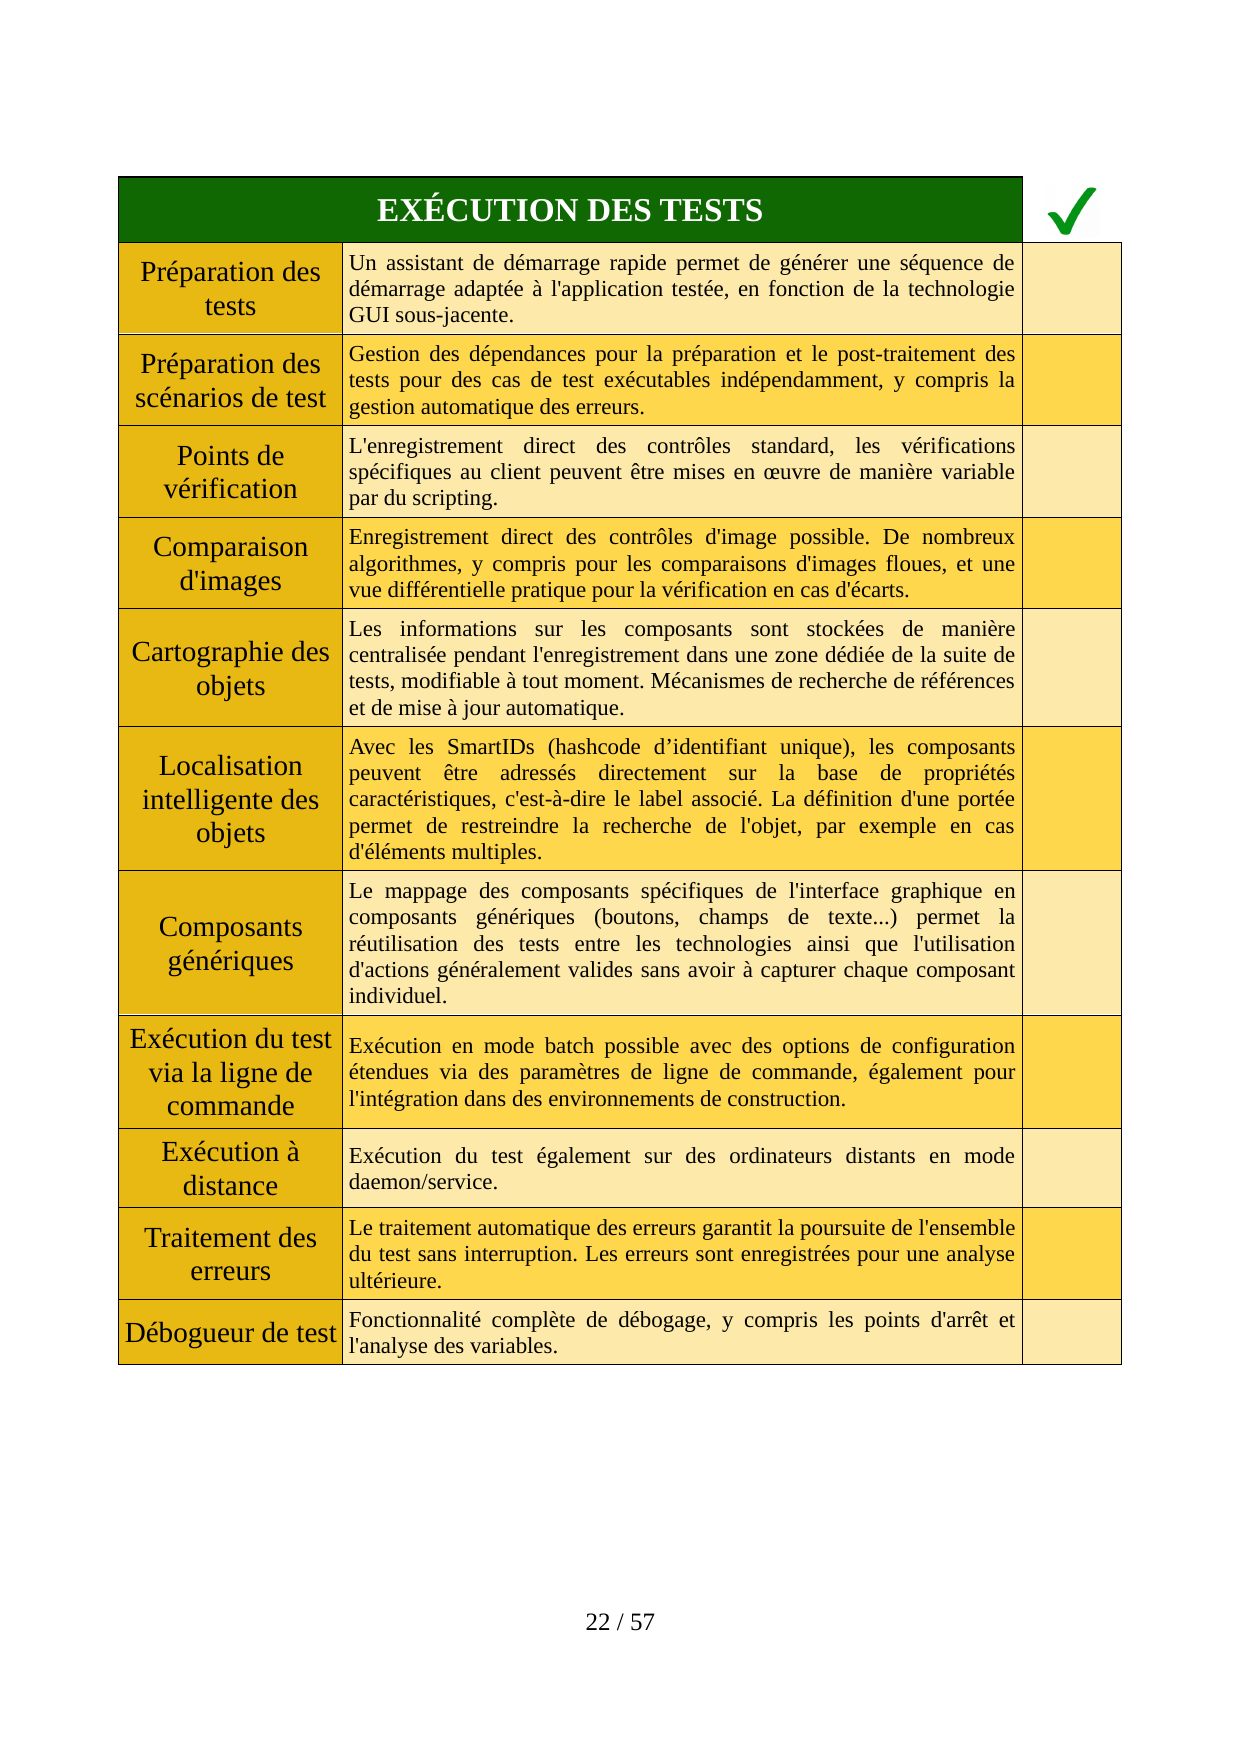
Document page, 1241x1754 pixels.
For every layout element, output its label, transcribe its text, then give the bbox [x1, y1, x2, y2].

table_cell [1023, 871, 1121, 1014]
picture [1043, 183, 1101, 237]
table_cell L'enregistrement direct des contrôles standard, les vérifications spécifiques au client peuvent être mises en œuvre de manière variable par du scripting. [343, 426, 1022, 517]
table_header EXÉCUTION DES TESTS [119, 178, 1022, 242]
table_cell [1023, 1129, 1121, 1207]
table_cell Traitement des erreurs [119, 1208, 342, 1299]
table_cell [1023, 1300, 1121, 1364]
table_cell [1023, 1016, 1121, 1128]
table_cell Le mappage des composants spécifiques de l'interface graphique en composants génériques (boutons, champs de texte...) permet la réutilisation des tests entre les technologies ainsi que l'utilisation d'actions généralement valides sans avoir à capturer chaque composant individuel. [343, 871, 1022, 1014]
table_cell [1023, 727, 1121, 870]
table_cell Points de vérification [119, 426, 342, 517]
table_cell Le traitement automatique des erreurs garantit la poursuite de l'ensemble du test sans interruption. Les erreurs sont enregistrées pour une analyse ultérieure. [343, 1208, 1022, 1299]
table_cell [1023, 609, 1121, 726]
table_cell Exécution à distance [119, 1129, 342, 1207]
table_cell Préparation des tests [119, 243, 342, 333]
table_cell Gestion des dépendances pour la préparation et le post-traitement des tests pour des cas de test exécutables indépendamment, y compris la gestion automatique des erreurs. [343, 335, 1022, 425]
table_cell Exécution en mode batch possible avec des options de configuration étendues via des paramètres de ligne de commande, également pour l'intégration dans des environnements de construction. [343, 1016, 1022, 1128]
table_cell [1023, 426, 1121, 517]
table_cell Préparation des scénarios de test [119, 335, 342, 425]
table_cell Enregistrement direct des contrôles d'image possible. De nombreux algorithmes, y compris pour les comparaisons d'images floues, et une vue différentielle pratique pour la vérification en cas d'écarts. [343, 518, 1022, 608]
table_cell Cartographie des objets [119, 609, 342, 726]
table_cell [1023, 243, 1121, 333]
table_cell [1023, 518, 1121, 608]
table_cell Débogueur de test [119, 1300, 342, 1364]
table_cell [1023, 335, 1121, 425]
table_header [1023, 176, 1122, 242]
table_cell Un assistant de démarrage rapide permet de générer une séquence de démarrage adaptée à l'application testée, en fonction de la technologie GUI sous-jacente. [343, 243, 1022, 333]
table_cell Les informations sur les composants sont stockées de manière centralisée pendant l'enregistrement dans une zone dédiée de la suite de tests, modifiable à tout moment. Mécanismes de recherche de références et de mise à jour automatique. [343, 609, 1022, 726]
table_cell [1023, 1208, 1121, 1299]
table_cell Fonctionnalité complète de débogage, y compris les points d'arrêt et l'analyse des variables. [343, 1300, 1022, 1364]
table_cell Comparaison d'images [119, 518, 342, 608]
table_cell Exécution du test via la ligne de commande [119, 1016, 342, 1128]
table_cell Avec les SmartIDs (hashcode d’identifiant unique), les composants peuvent être adressés directement sur la base de propriétés caractéristiques, c'est-à-dire le label associé. La définition d'une portée permet de restreindre la recherche de l'objet, par exemple en cas d'éléments multiples. [343, 727, 1022, 870]
table_cell Exécution du test également sur des ordinateurs distants en mode daemon/service. [343, 1129, 1022, 1207]
table_cell Localisation intelligente des objets [119, 727, 342, 870]
table_cell Composants génériques [119, 871, 342, 1014]
